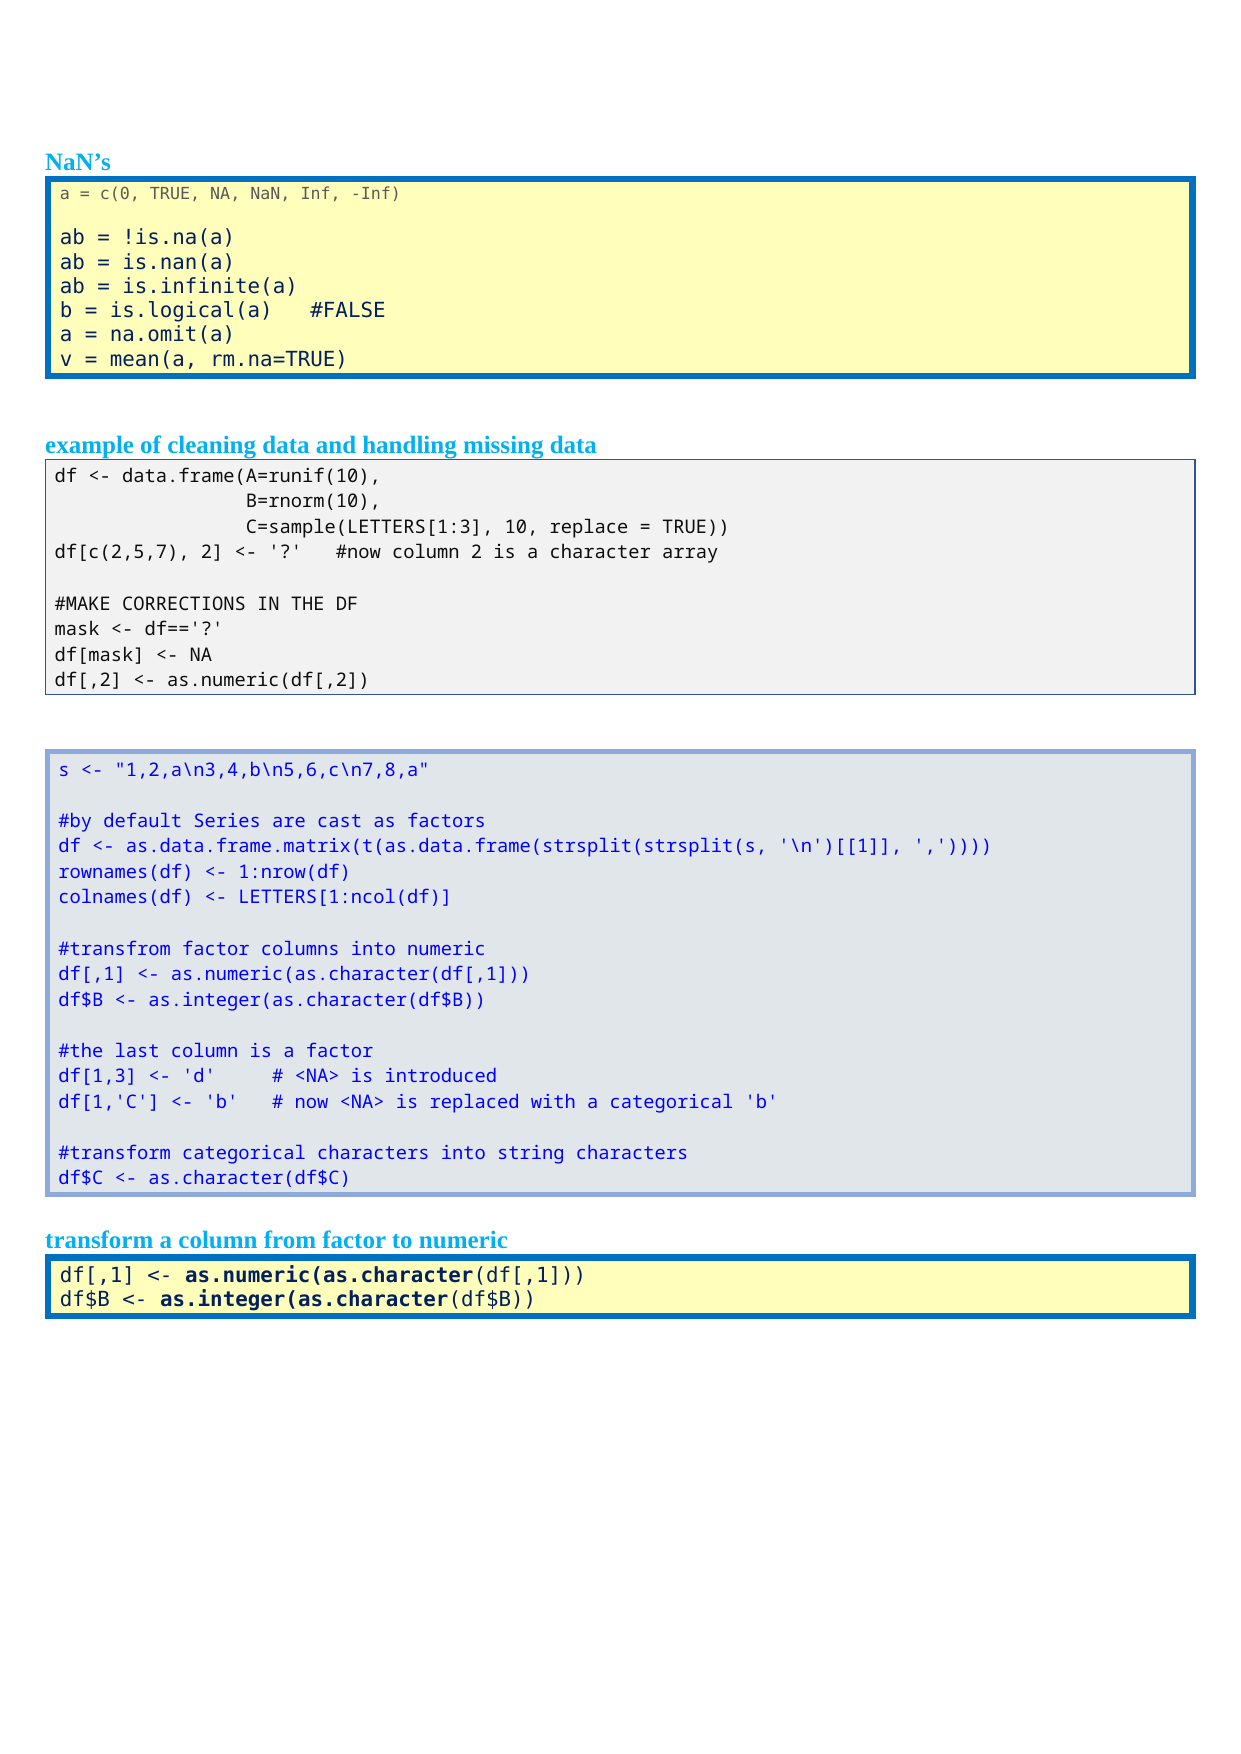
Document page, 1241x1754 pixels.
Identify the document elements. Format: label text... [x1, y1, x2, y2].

title NaN’s [45, 147, 1196, 176]
text ab = is.infinite(a) [51, 266, 1189, 290]
text df[mask] <- NA [46, 638, 1194, 663]
text b = is.logical(a) #FALSE [51, 290, 1189, 314]
text a = c(0, TRUE, NA, NaN, Inf, -Inf) [51, 182, 1189, 195]
text #MAKE CORRECTIONS IN THE DF [46, 587, 1194, 612]
title transform a column from factor to numeric [45, 1226, 1196, 1254]
text a = na.omit(a) [51, 314, 1189, 338]
text ab = !is.na(a) [51, 217, 1189, 241]
text mask <- df=='?' [46, 612, 1194, 638]
text df[1,3] <- 'd' # <NA> is introduced [50, 1056, 1191, 1081]
text df$C <- as.character(df$C) [50, 1158, 1191, 1192]
text colnames(df) <- LETTERS[1:ncol(df)] [50, 877, 1191, 902]
text df[,2] <- as.numeric(df[,2]) [46, 663, 1194, 694]
text #by default Series are cast as factors [50, 800, 1191, 826]
text C=sample(LETTERS[1:3], 10, replace = TRUE)) [46, 510, 1194, 536]
text s <- "1,2,a\n3,4,b\n5,6,c\n7,8,a" [50, 754, 1191, 775]
text v = mean(a, rm.na=TRUE) [51, 338, 1189, 373]
text df$B <- as.integer(as.character(df$B)) [51, 1278, 1189, 1313]
text #the last column is a factor [50, 1030, 1191, 1056]
title example of cleaning data and handling missing data [45, 430, 1196, 459]
text df[1,'C'] <- 'b' # now <NA> is replaced with a categorical 'b' [50, 1081, 1191, 1107]
text df[c(2,5,7), 2] <- '?' #now column 2 is a character array [46, 536, 1194, 561]
text df$B <- as.integer(as.character(df$B)) [50, 979, 1191, 1004]
text df <- as.data.frame.matrix(t(as.data.frame(strsplit(strsplit(s, '\n')[[1]], ',')))) [50, 826, 1191, 851]
text df[,1] <- as.numeric(as.character(df[,1])) [51, 1261, 1189, 1278]
text #transfrom factor columns into numeric [50, 928, 1191, 953]
text B=rnorm(10), [46, 485, 1194, 510]
text ab = is.nan(a) [51, 241, 1189, 266]
text df[,1] <- as.numeric(as.character(df[,1])) [50, 953, 1191, 979]
text rownames(df) <- 1:nrow(df) [50, 851, 1191, 877]
text #transform categorical characters into string characters [50, 1132, 1191, 1158]
text df <- data.frame(A=runif(10), [46, 460, 1194, 485]
